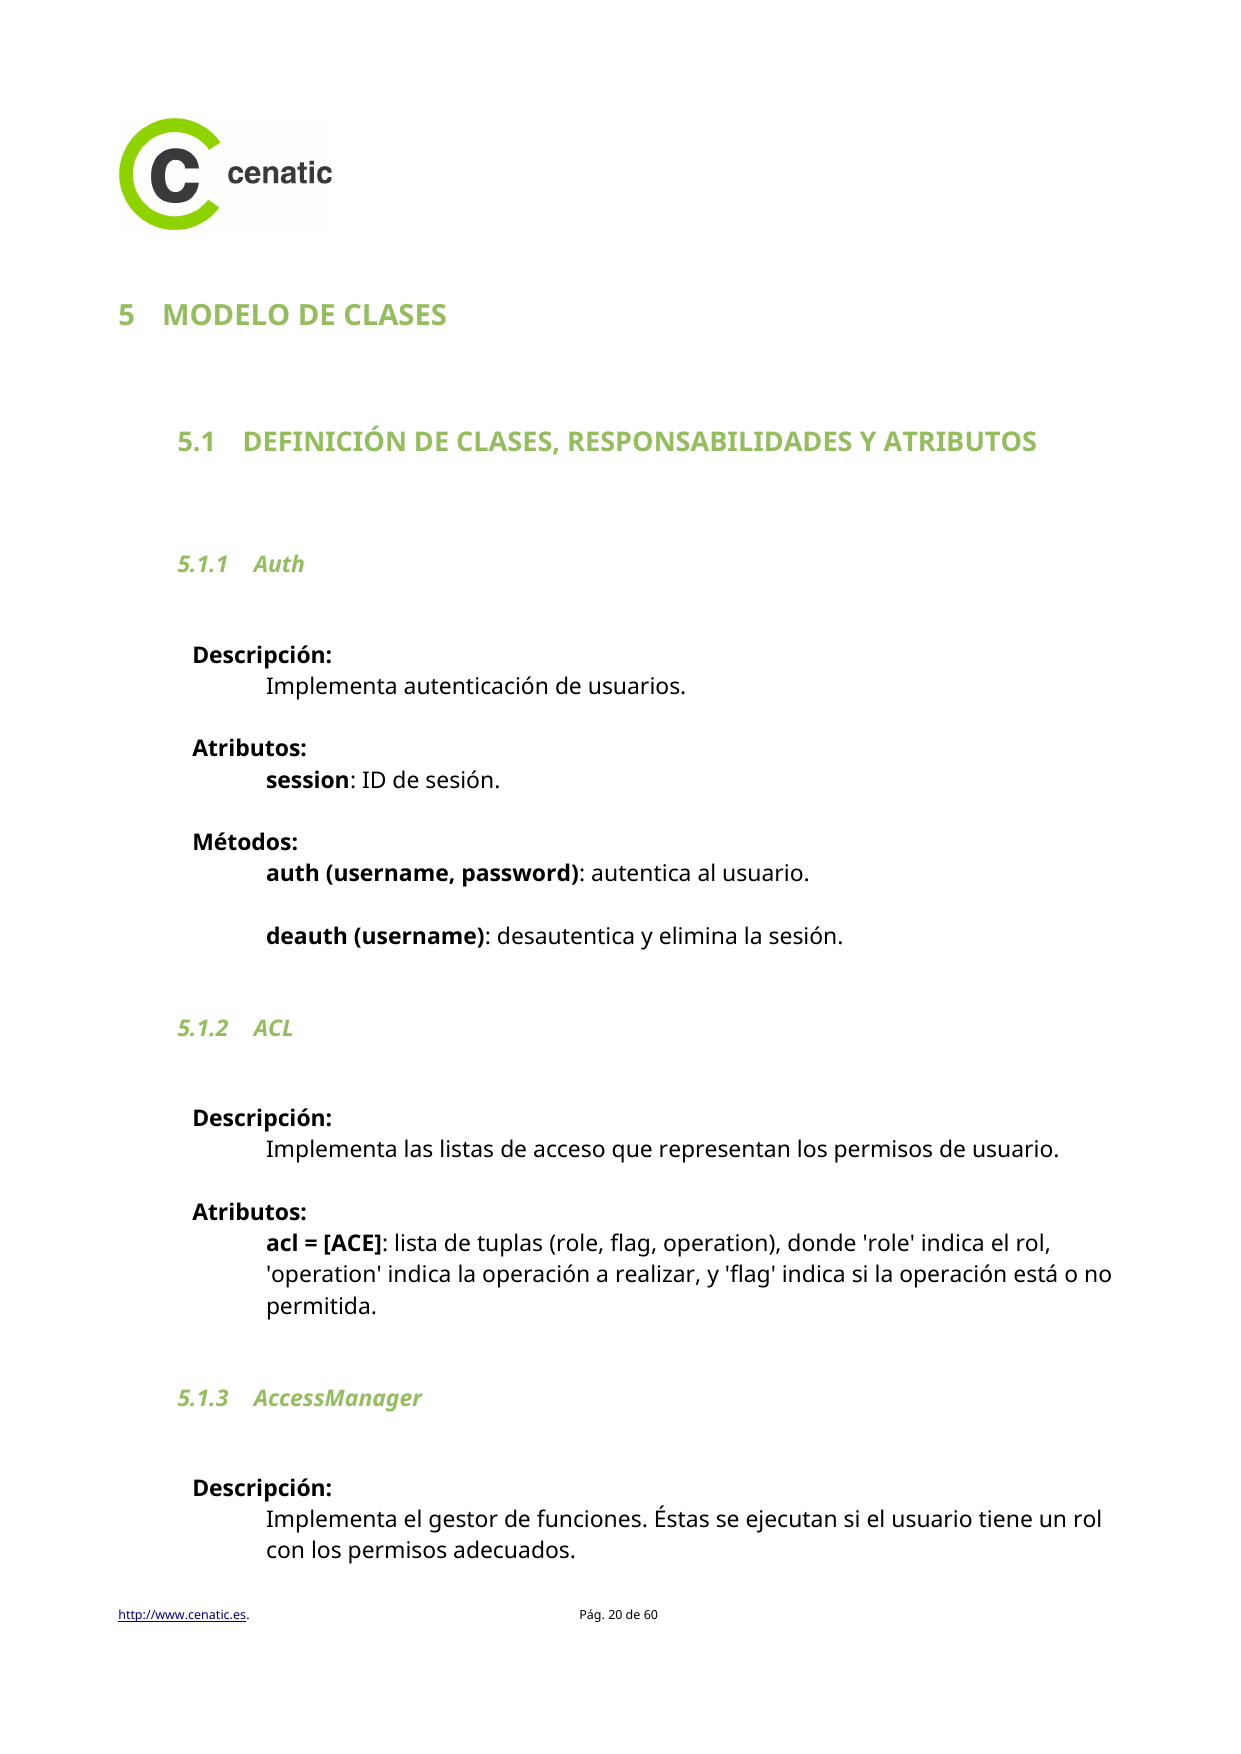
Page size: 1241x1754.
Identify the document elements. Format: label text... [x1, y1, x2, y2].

text deauth (username): desautentica y elimina la sesión. [266, 920, 1122, 951]
subtitle ACL [118, 1012, 1122, 1043]
text acl = [ACE]: lista de tuplas (role, flag, operation), donde 'role' indica el rol, 'operation' indica la operación a realizar, y 'flag' indica si la operación está o no permitida. [266, 1227, 1122, 1321]
text Implementa el gestor de funciones. Éstas se ejecutan si el usuario tiene un rol con los permisos adecuados. [266, 1503, 1122, 1566]
text Descripción: [192, 1472, 1122, 1503]
subtitle Auth [118, 548, 1122, 579]
text Atributos: [192, 732, 1122, 763]
text Atributos: [192, 1196, 1122, 1227]
text session: ID de sesión. [266, 763, 1122, 795]
text auth (username, password): autentica al usuario. [266, 857, 1122, 888]
text Métodos: [192, 826, 1122, 857]
subtitle DEFINICIÓN DE CLASES, RESPONSABILIDADES Y ATRIBUTOS [118, 423, 1122, 460]
text Implementa autenticación de usuarios. [266, 670, 1122, 701]
subtitle AccessManager [118, 1382, 1122, 1413]
picture [119, 118, 332, 230]
subtitle MODELO DE CLASES [118, 294, 1122, 334]
text Descripción: [192, 638, 1122, 670]
text Descripción: [192, 1102, 1122, 1133]
text Implementa las listas de acceso que representan los permisos de usuario. [266, 1133, 1122, 1164]
